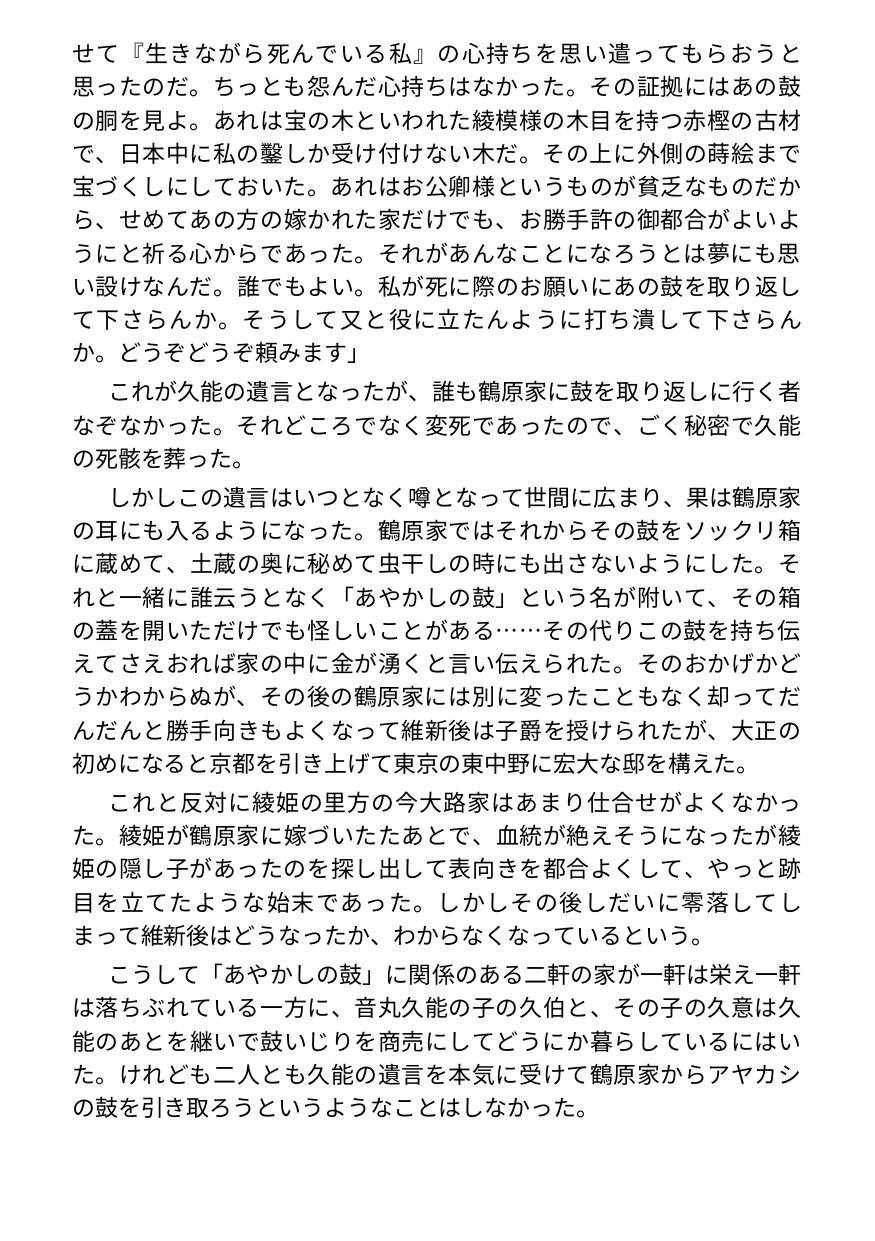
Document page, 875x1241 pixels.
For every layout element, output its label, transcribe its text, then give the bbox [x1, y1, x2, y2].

text これが久能の遺言となったが、誰も鶴原家に鼓を取り返しに行く者なぞなかった。それどころでなく変死であったので、ごく秘密で久能の死骸を葬った。 [72, 374, 802, 474]
text せて『生きながら死んでいる私』の心持ちを思い遣ってもらおうと思ったのだ。ちっとも怨んだ心持ちはなかった。その証拠にはあの鼓の胴を見よ。あれは宝の木といわれた綾模様の木目を持つ赤樫の古材で、日本中に私の鑿しか受け付けない木だ。その上に外側の蒔絵まで宝づくしにしておいた。あれはお公卿様というものが貧乏なものだから、せめてあの方の嫁かれた家だけでも、お勝手許の御都合がよいようにと祈る心からであった。それがあんなことになろうとは夢にも思い設けなんだ。誰でもよい。私が死に際のお願いにあの鼓を取り返して下さらんか。そうして又と役に立たんように打ち潰して下さらんか。どうぞどうぞ頼みます」 [72, 36, 802, 368]
text しかしこの遺言はいつとなく噂となって世間に広まり、果は鶴原家の耳にも入るようになった。鶴原家ではそれからその鼓をソックリ箱に蔵めて、土蔵の奥に秘めて虫干しの時にも出さないようにした。それと一緒に誰云うとなく「あやかしの鼓」という名が附いて、その箱の蓋を開いただけでも怪しいことがある……その代りこの鼓を持ち伝えてさえおれば家の中に金が湧くと言い伝えられた。そのおかげかどうかわからぬが、その後の鶴原家には別に変ったこともなく却ってだんだんと勝手向きもよくなって維新後は子爵を授けられたが、大正の初めになると京都を引き上げて東京の東中野に宏大な邸を構えた。 [72, 480, 802, 779]
text これと反対に綾姫の里方の今大路家はあまり仕合せがよくなかった。綾姫が鶴原家に嫁づいたたあとで、血統が絶えそうになったが綾姫の隠し子があったのを探し出して表向きを都合よくして、やっと跡目を立てたような始末であった。しかしその後しだいに零落してしまって維新後はどうなったか、わからなくなっているという。 [72, 785, 802, 951]
text こうして「あやかしの鼓」に関係のある二軒の家が一軒は栄え一軒は落ちぶれている一方に、音丸久能の子の久伯と、その子の久意は久能のあとを継いで鼓いじりを商売にしてどうにか暮らしているにはいた。けれども二人とも久能の遺言を本気に受けて鶴原家からアヤカシの鼓を引き取ろうというようなことはしなかった。 [72, 957, 802, 1123]
